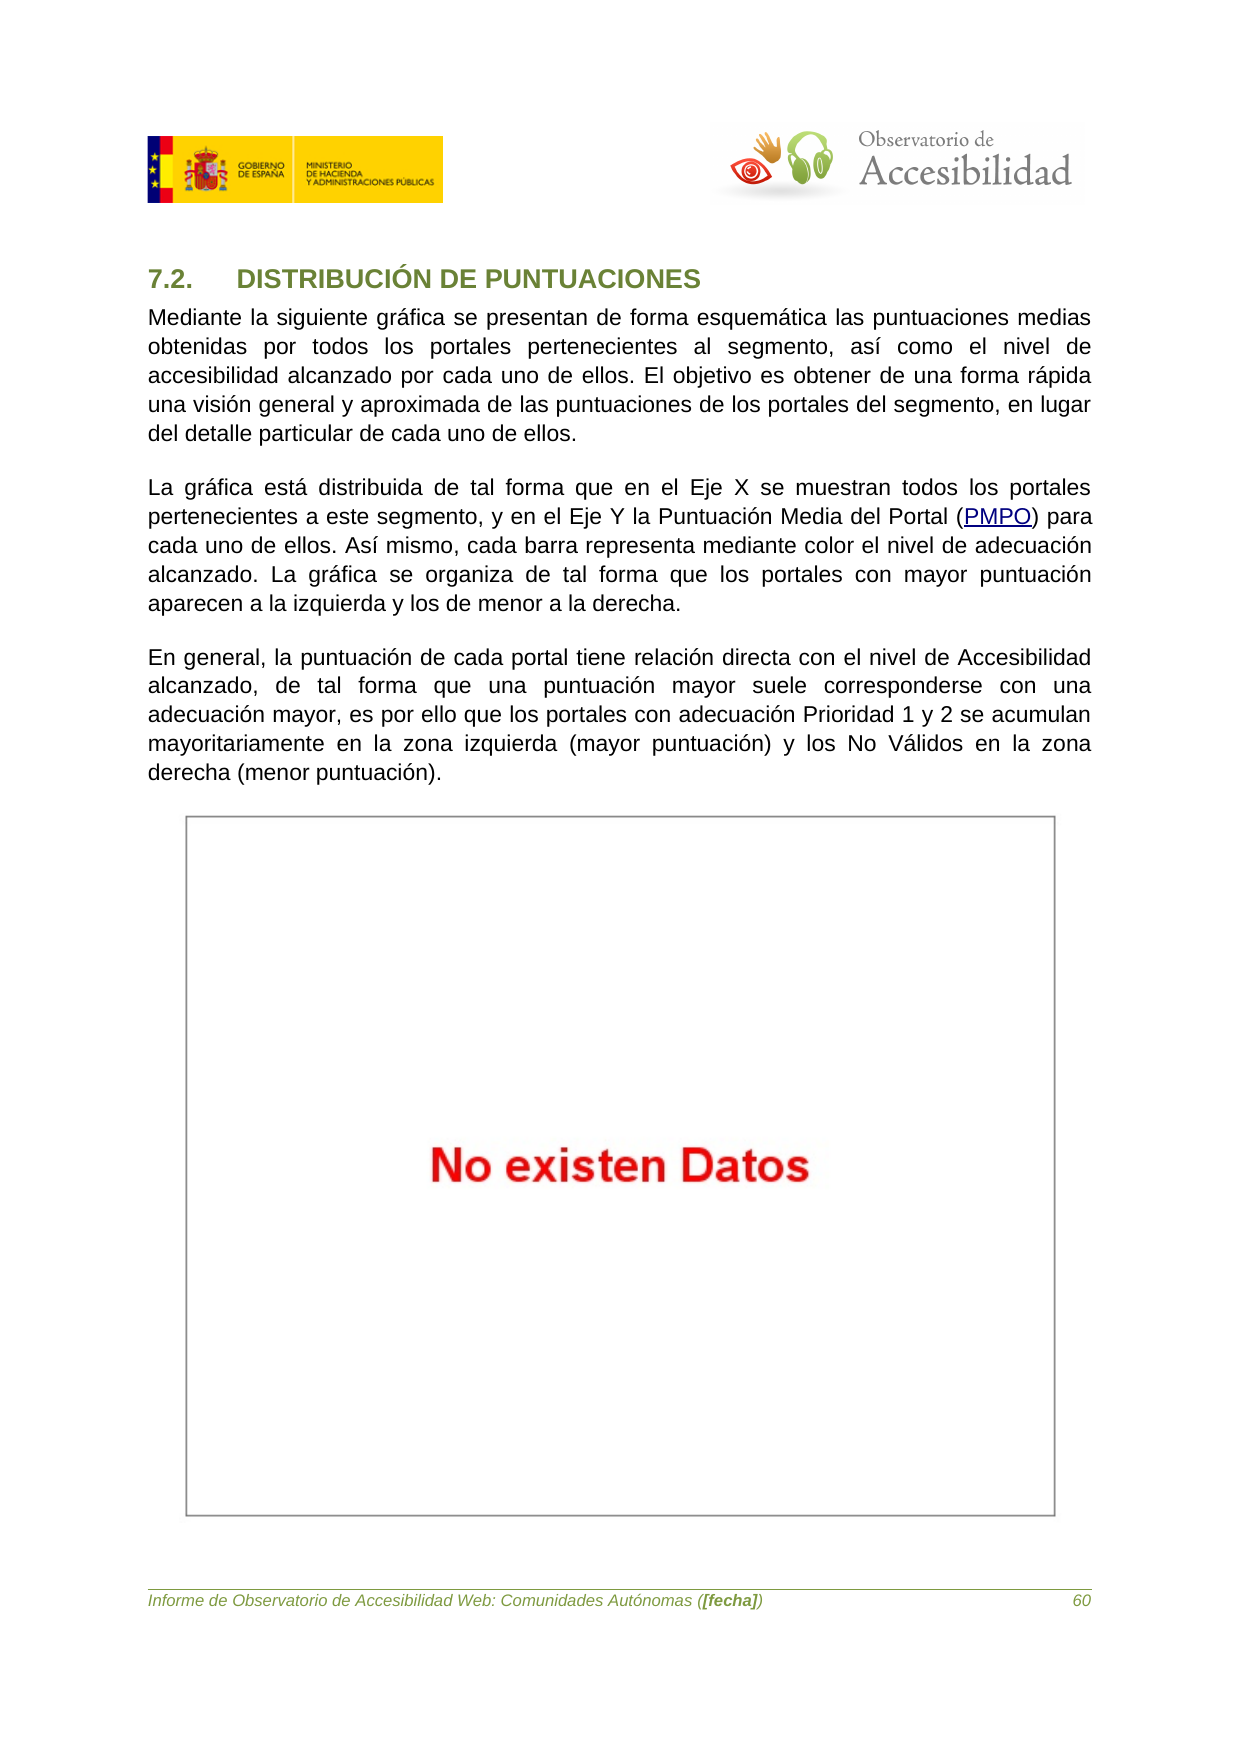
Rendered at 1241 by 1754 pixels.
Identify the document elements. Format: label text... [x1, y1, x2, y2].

picture [178, 813, 1062, 1523]
text Mediante la siguiente gráfica se presentan de forma esquemática las puntuaciones medias obtenidas por todos los portales pertenecientes al segmento, así como el nivel de accesibilidad alcanzado por cada uno de ellos. El objetivo es obtener de una forma rápida una visión general y aproximada de las puntuaciones de los portales del segmento, en lugar del detalle particular de cada uno de ellos. [148, 304, 1092, 446]
text La gráfica está distribuida de tal forma que en el Eje X se muestran todos los portales pertenecientes a este segmento, y en el Eje Y la Puntuación Media del Portal (PMPO) para cada uno de ellos. Así mismo, cada barra representa mediante color el nivel de adecuación alcanzado. La gráfica se organiza de tal forma que los portales con mayor puntuación aparecen a la izquierda y los de menor a la derecha. [148, 474, 1092, 616]
text En general, la puntuación de cada portal tiene relación directa con el nivel de Accesibilidad alcanzado, de tal forma que una puntuación mayor suele corresponderse con una adecuación mayor, es por ello que los portales con adecuación Prioridad 1 y 2 se acumulan mayoritariamente en la zona izquierda (mayor puntuación) y los No Válidos en la zona derecha (menor puntuación). [148, 643, 1092, 786]
list Distribución de puntuaciones [148, 263, 1092, 294]
picture [147, 136, 443, 203]
picture [710, 122, 1086, 205]
